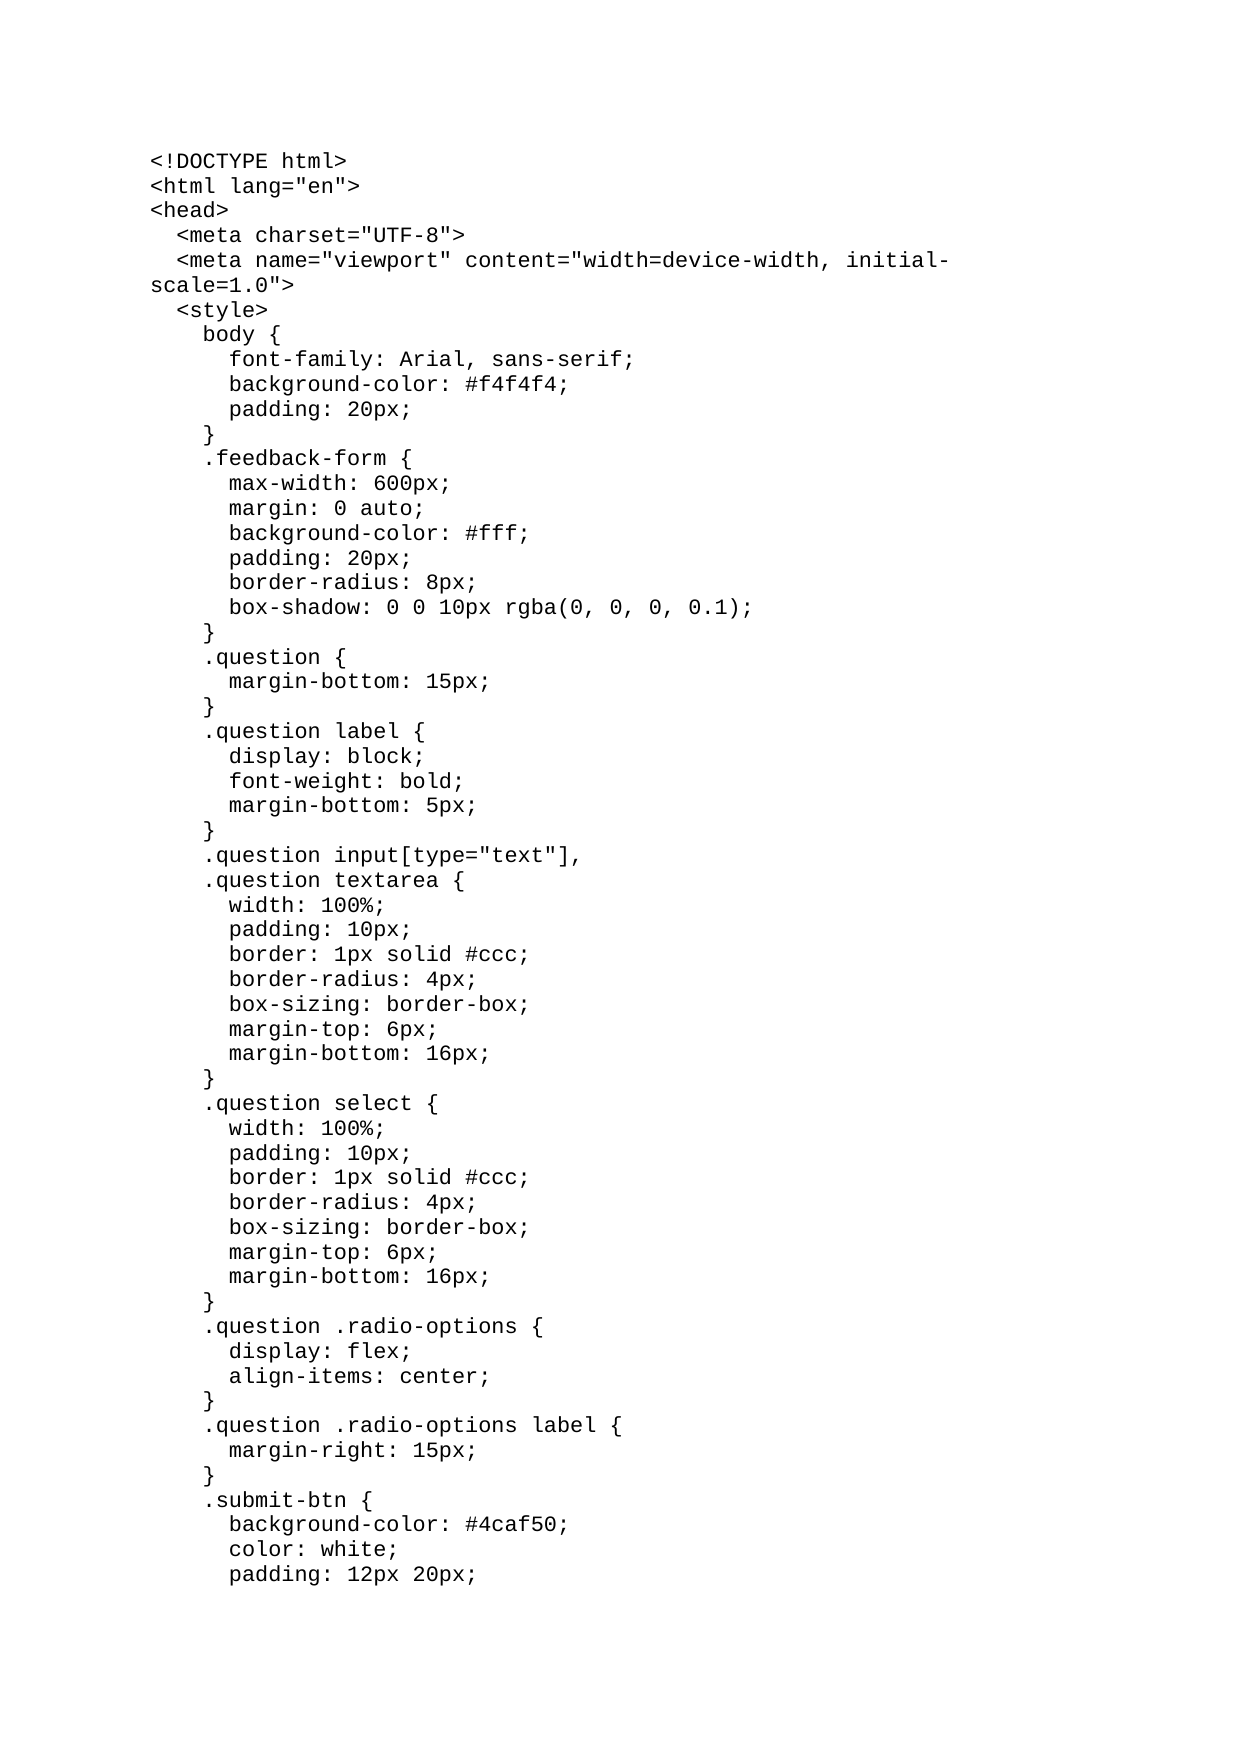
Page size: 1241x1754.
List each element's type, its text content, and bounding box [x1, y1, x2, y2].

text } [150, 1464, 1090, 1489]
text border-radius: 8px; [150, 571, 1090, 596]
text <style> [150, 299, 1090, 323]
text .question input[type="text"], [150, 844, 1090, 869]
text box-sizing: border-box; [150, 993, 1090, 1018]
text <head> [150, 199, 1090, 224]
text } [150, 621, 1090, 646]
text box-sizing: border-box; [150, 1216, 1090, 1241]
text padding: 20px; [150, 398, 1090, 423]
text border: 1px solid #ccc; [150, 1166, 1090, 1191]
text margin-bottom: 16px; [150, 1266, 1090, 1290]
text border: 1px solid #ccc; [150, 943, 1090, 968]
text width: 100%; [150, 894, 1090, 918]
text .question label { [150, 720, 1090, 745]
text } [150, 695, 1090, 720]
text max-width: 600px; [150, 472, 1090, 497]
text } [150, 423, 1090, 447]
text .question { [150, 646, 1090, 671]
text } [150, 1290, 1090, 1315]
text } [150, 1067, 1090, 1092]
text margin-top: 6px; [150, 1241, 1090, 1266]
text border-radius: 4px; [150, 1191, 1090, 1216]
text padding: 10px; [150, 1142, 1090, 1166]
text .question .radio-options label { [150, 1414, 1090, 1439]
text margin-bottom: 15px; [150, 671, 1090, 695]
text <html lang="en"> [150, 175, 1090, 199]
text background-color: #f4f4f4; [150, 373, 1090, 398]
text } [150, 1389, 1090, 1414]
text padding: 12px 20px; [150, 1563, 1090, 1588]
text padding: 10px; [150, 918, 1090, 943]
text background-color: #fff; [150, 522, 1090, 547]
text color: white; [150, 1538, 1090, 1563]
text body { [150, 323, 1090, 348]
text width: 100%; [150, 1117, 1090, 1142]
text margin-right: 15px; [150, 1439, 1090, 1464]
text <!DOCTYPE html> [150, 150, 1090, 175]
text .question .radio-options { [150, 1315, 1090, 1340]
text margin-bottom: 16px; [150, 1042, 1090, 1067]
text background-color: #4caf50; [150, 1513, 1090, 1538]
text .question select { [150, 1092, 1090, 1117]
text padding: 20px; [150, 547, 1090, 571]
text border-radius: 4px; [150, 968, 1090, 993]
text box-shadow: 0 0 10px rgba(0, 0, 0, 0.1); [150, 596, 1090, 621]
text margin-top: 6px; [150, 1018, 1090, 1042]
text } [150, 819, 1090, 844]
text font-family: Arial, sans-serif; [150, 348, 1090, 373]
text font-weight: bold; [150, 770, 1090, 794]
text display: flex; [150, 1340, 1090, 1365]
text margin-bottom: 5px; [150, 794, 1090, 819]
text .question textarea { [150, 869, 1090, 894]
text align-items: center; [150, 1365, 1090, 1389]
text margin: 0 auto; [150, 497, 1090, 522]
text .submit-btn { [150, 1489, 1090, 1513]
text <meta charset="UTF-8"> [150, 224, 1090, 249]
text <meta name="viewport" content="width=device-width, initial-scale=1.0"> [150, 249, 1090, 299]
text .feedback-form { [150, 447, 1090, 472]
text display: block; [150, 745, 1090, 770]
